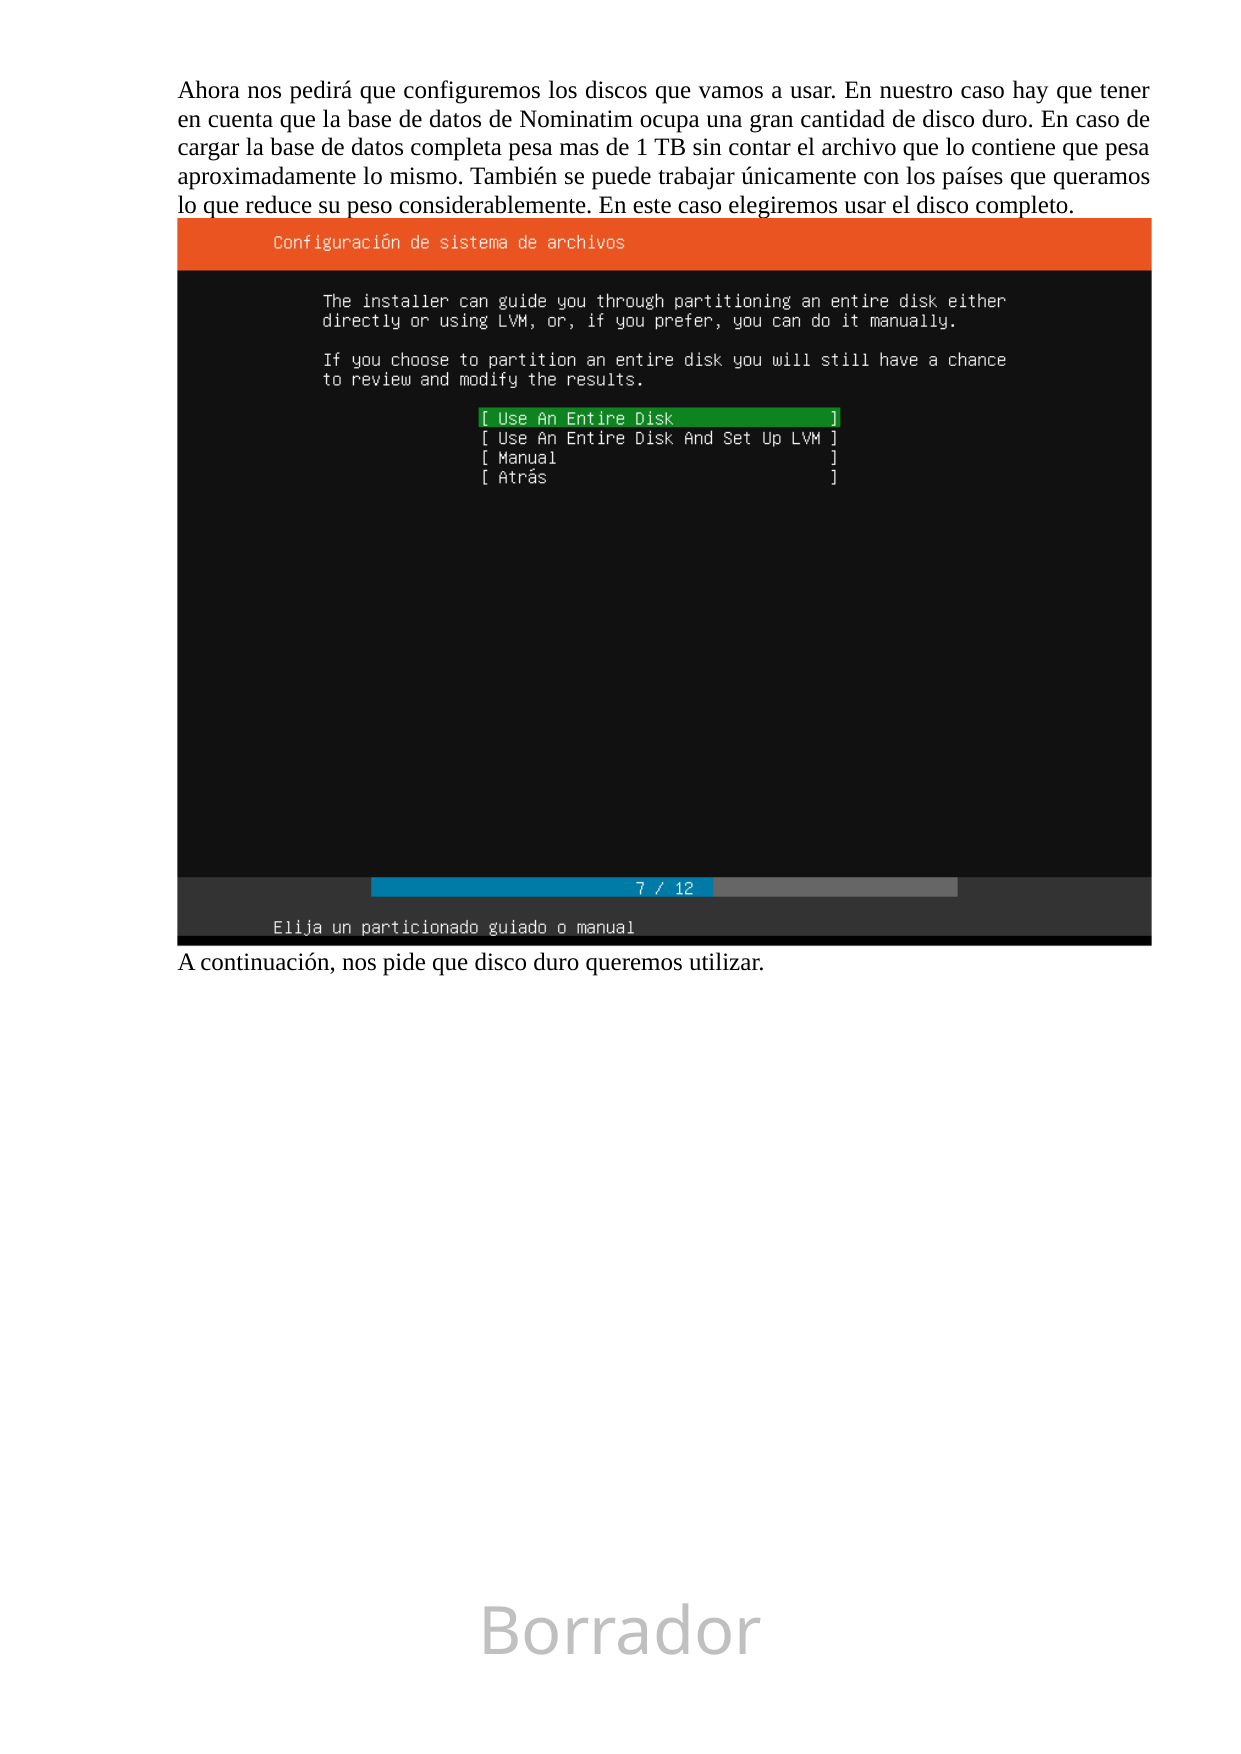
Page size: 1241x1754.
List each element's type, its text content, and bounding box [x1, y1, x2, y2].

text Ahora nos pedirá que configuremos los discos que vamos a usar. En nuestro caso hay que tener en cuenta que la base de datos de Nominatim ocupa una gran cantidad de disco duro. En caso de cargar la base de datos completa pesa mas de 1 TB sin contar el archivo que lo contiene que pesa aproximadamente lo mismo. También se puede trabajar únicamente con los países que queramos lo que reduce su peso considerablemente. En este caso elegiremos usar el disco completo. [177, 75, 1152, 218]
text A continuación, nos pide que disco duro queremos utilizar. [177, 947, 1152, 975]
